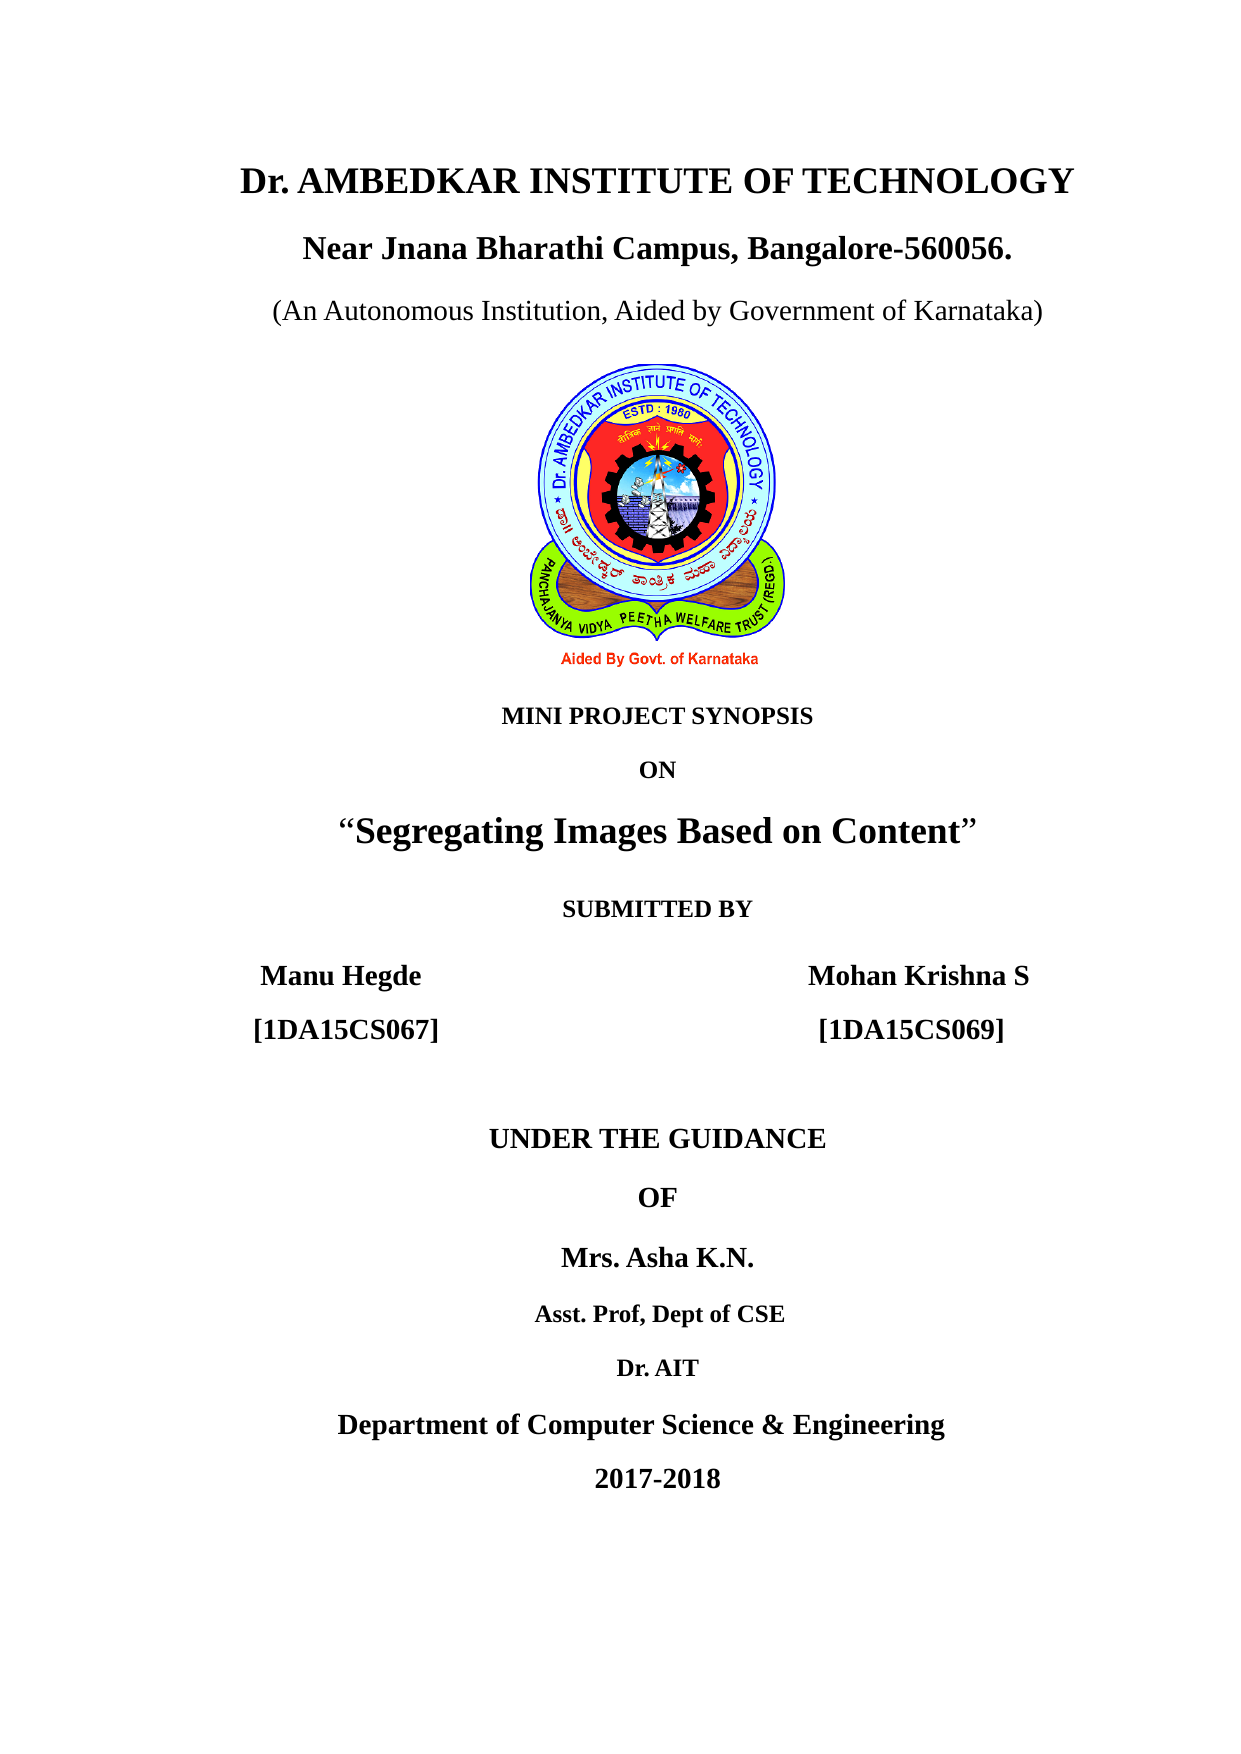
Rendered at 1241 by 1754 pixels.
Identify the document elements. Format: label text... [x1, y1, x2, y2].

text (An Autonomous Institution, Aided by Government of Karnataka) [187, 293, 1128, 327]
text Dr. AMBEDKAR INSTITUTE OF TECHNOLOGY [187, 158, 1128, 201]
picture [530, 364, 785, 667]
text “Segregating Images Based on Content” [187, 809, 1128, 852]
text Asst. Prof, Dept of CSE [187, 1299, 1128, 1328]
text MINI PROJECT SYNOPSIS [187, 701, 1128, 730]
text UNDER THE GUIDANCE [187, 1121, 1128, 1155]
text SUBMITTED BY [187, 894, 1128, 923]
text Department of Computer Science & Engineering [337, 1407, 1128, 1441]
text Near Jnana Bharathi Campus, Bangalore-560056. [187, 228, 1128, 267]
text [1DA15CS067] [1DA15CS069] [187, 1012, 1128, 1046]
text Mrs. Asha K.N. [187, 1240, 1128, 1273]
text 2017-2018 [187, 1461, 1128, 1495]
text Manu Hegde Mohan Krishna S [187, 958, 1128, 992]
text OF [187, 1181, 1128, 1214]
text Dr. AIT [187, 1353, 1128, 1382]
text ON [187, 755, 1128, 783]
